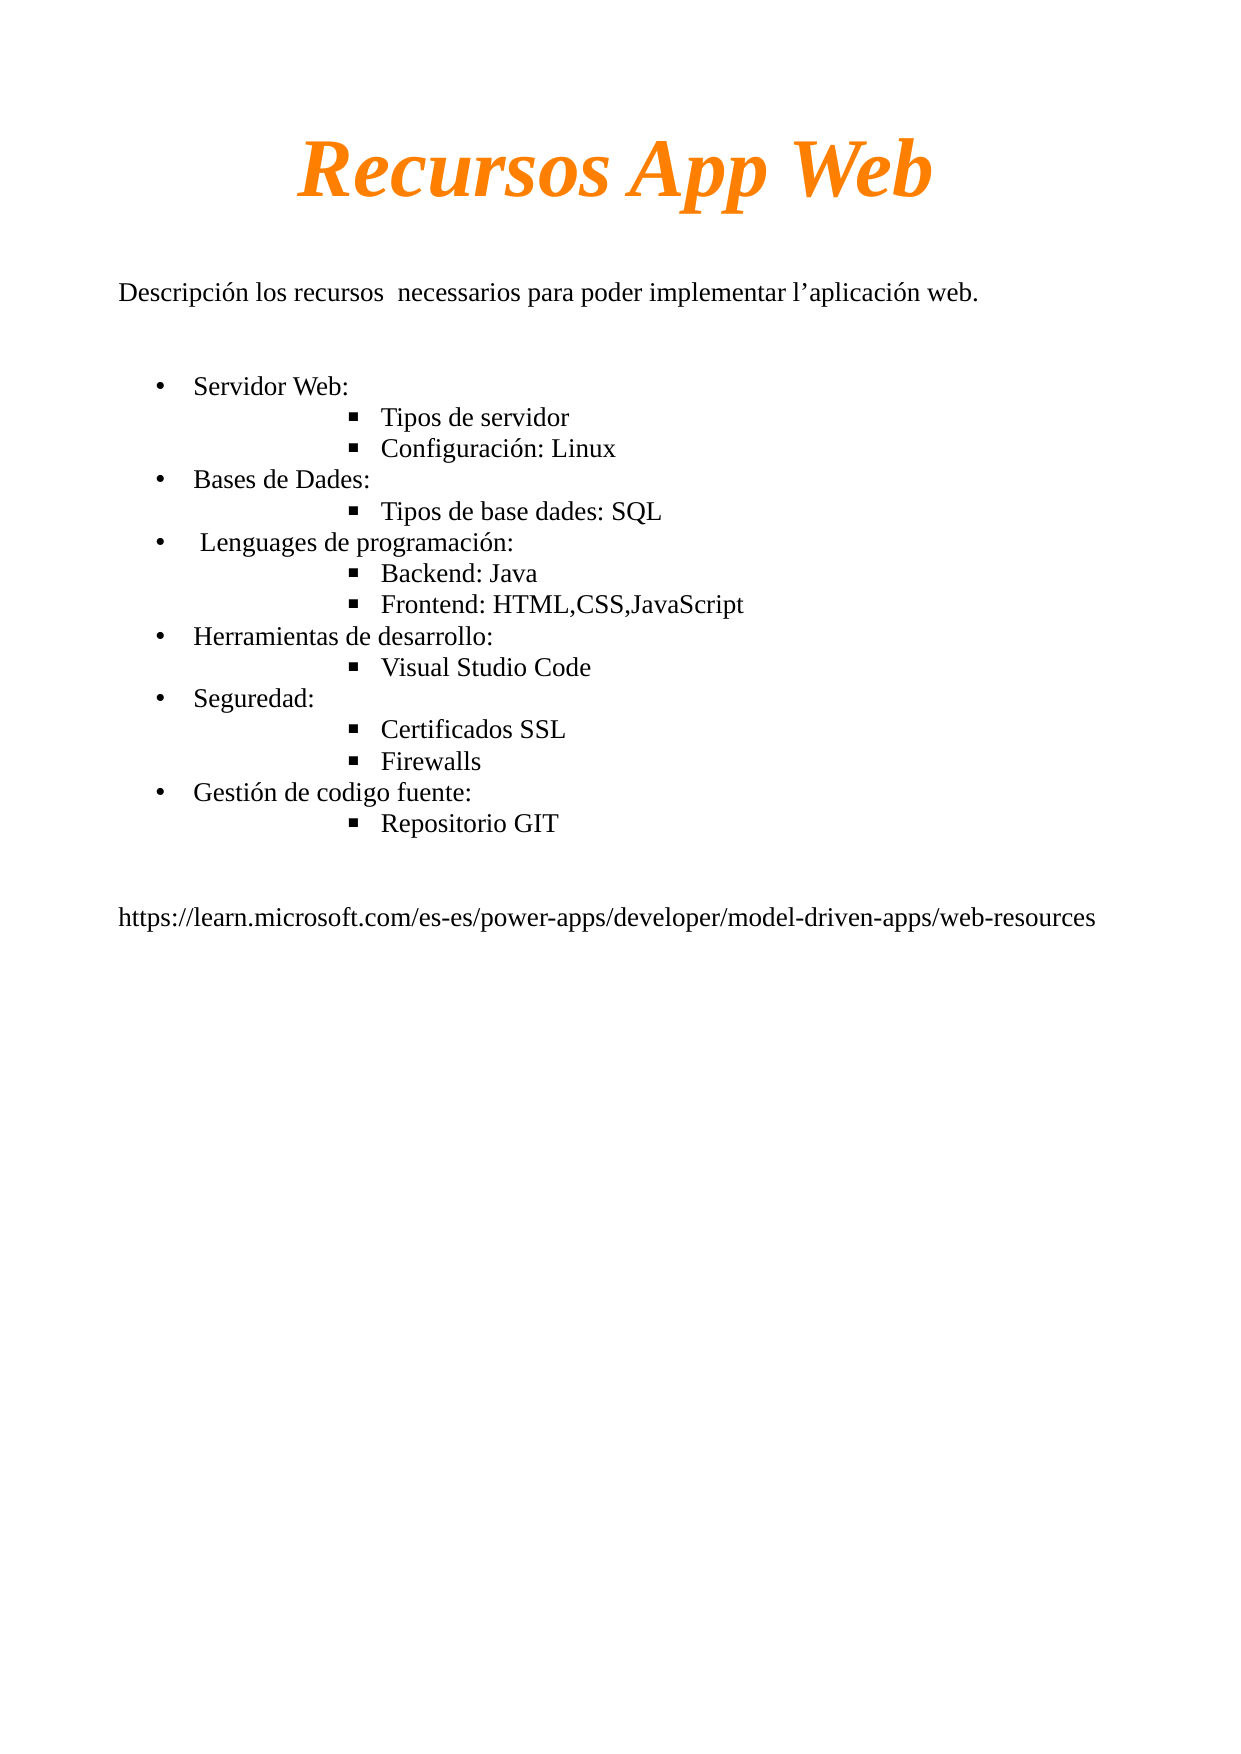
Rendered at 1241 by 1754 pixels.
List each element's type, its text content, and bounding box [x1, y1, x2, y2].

list Frontend: HTML,CSS,JavaScript [343, 588, 1122, 620]
list Lenguages de programación: [156, 526, 1122, 557]
list Herramientas de desarrollo: [156, 620, 1122, 651]
list Firewalls [343, 745, 1122, 776]
list Seguredad: [156, 682, 1122, 713]
text https://learn.microsoft.com/es-es/power-apps/developer/model-driven-apps/web-resources [118, 901, 1122, 932]
list Configuración: Linux [343, 432, 1122, 463]
list Gestión de codigo fuente: [156, 776, 1122, 807]
list Servidor Web: [156, 370, 1122, 401]
list Repositorio GIT [343, 807, 1122, 838]
text Descripción los recursos necessarios para poder implementar l’aplicación web. [118, 276, 1122, 307]
list Backend: Java [343, 557, 1122, 588]
list Visual Studio Code [343, 651, 1122, 682]
list Bases de Dades: [156, 463, 1122, 495]
list Certificados SSL [343, 713, 1122, 745]
list Tipos de servidor [343, 401, 1122, 432]
list Tipos de base dades: SQL [343, 495, 1122, 526]
text Recursos App Web [118, 118, 1122, 214]
